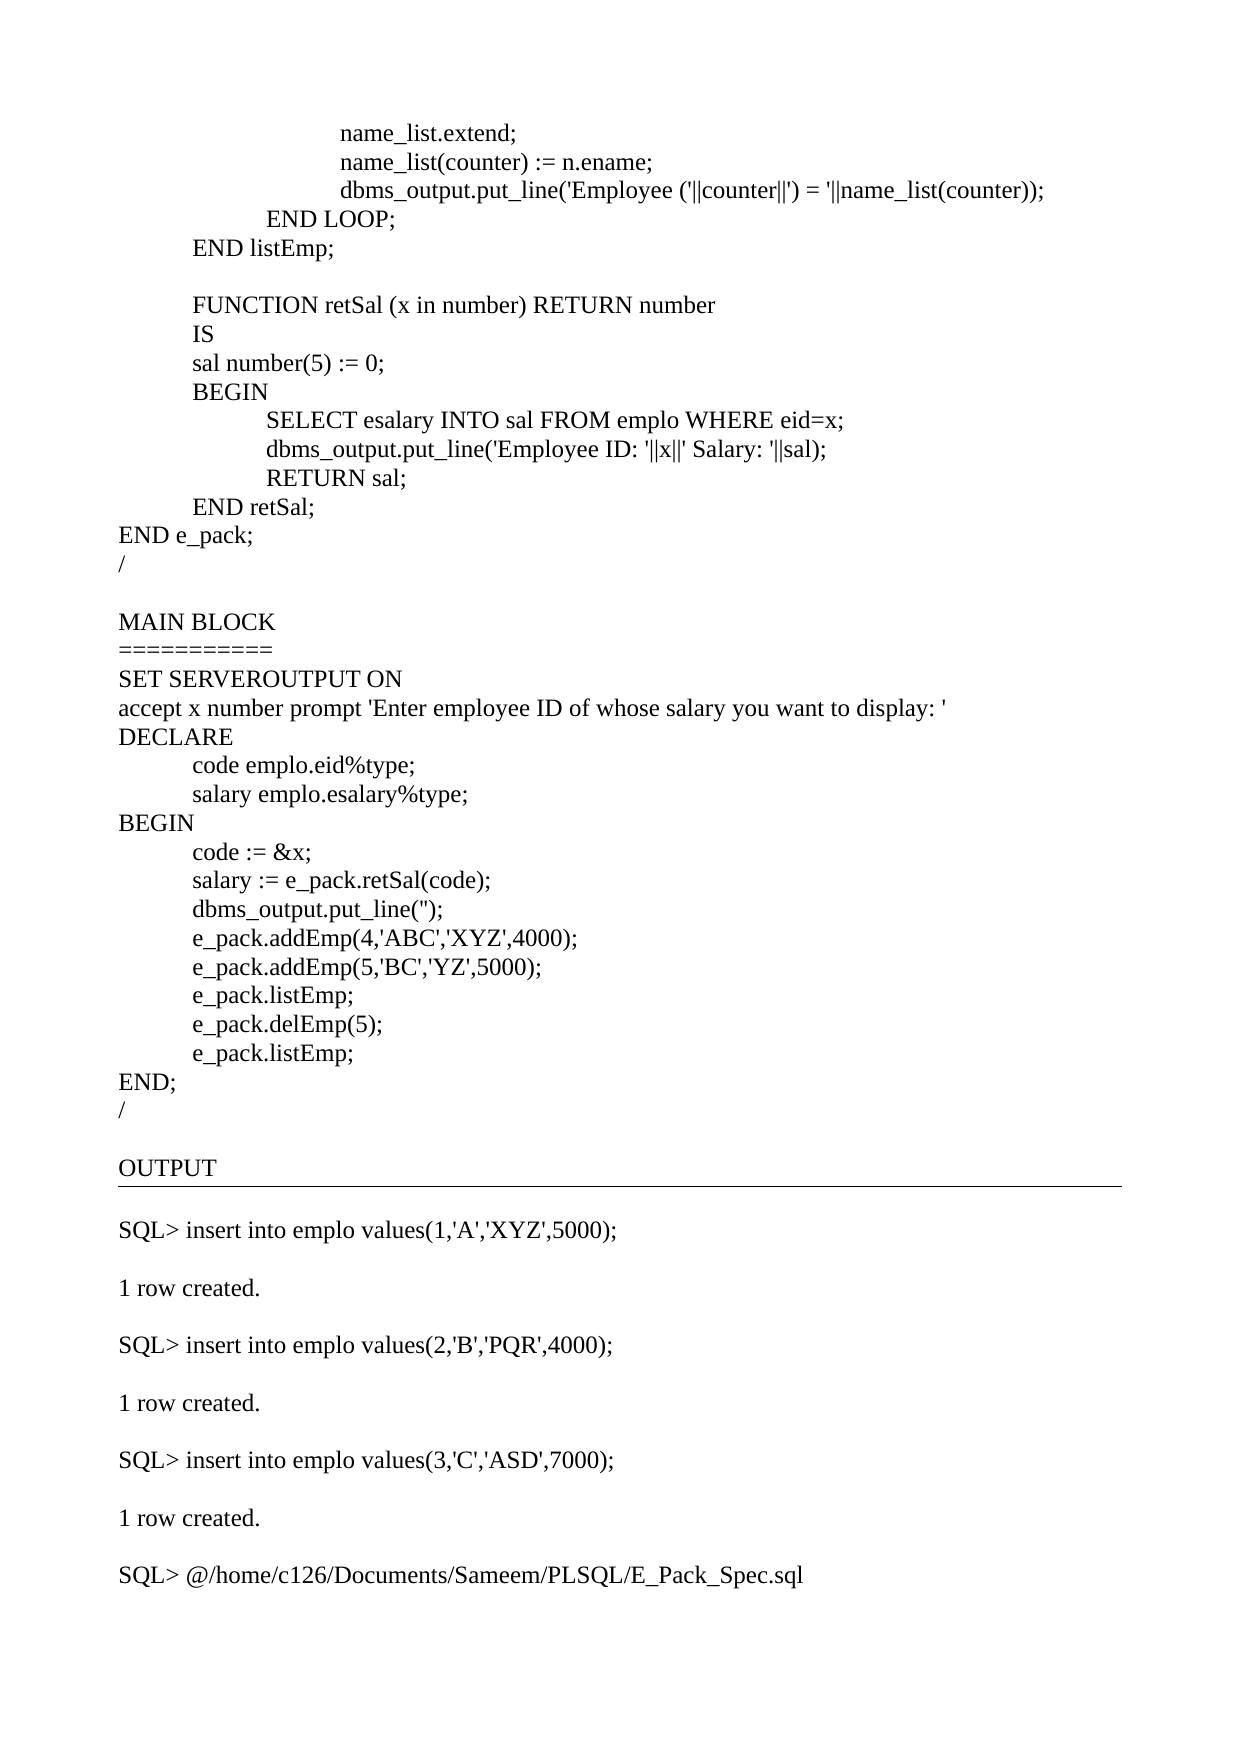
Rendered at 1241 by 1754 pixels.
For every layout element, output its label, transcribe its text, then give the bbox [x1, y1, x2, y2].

text dbms_output.put_line(''); [118, 894, 1122, 923]
text e_pack.addEmp(5,'BC','YZ',5000); [118, 952, 1122, 981]
text SQL> insert into emplo values(2,'B','PQR',4000); [118, 1330, 1122, 1359]
text name_list(counter) := n.ename; [118, 147, 1122, 176]
text name_list.extend; [118, 118, 1122, 147]
text accept x number prompt 'Enter employee ID of whose salary you want to display: ' [118, 693, 1122, 722]
text salary := e_pack.retSal(code); [118, 866, 1122, 894]
text code := &x; [118, 837, 1122, 866]
text END listEmp; [118, 233, 1122, 262]
text e_pack.listEmp; [118, 981, 1122, 1009]
text 1 row created. [118, 1273, 1122, 1302]
text MAIN BLOCK [118, 607, 1122, 636]
text SQL> @/home/c126/Documents/Sameem/PLSQL/E_Pack_Spec.sql [118, 1560, 1122, 1589]
text END retSal; [118, 492, 1122, 521]
text 1 row created. [118, 1388, 1122, 1417]
text e_pack.listEmp; [118, 1038, 1122, 1067]
text code emplo.eid%type; [118, 751, 1122, 779]
text SQL> insert into emplo values(3,'C','ASD',7000); [118, 1445, 1122, 1474]
text SQL> insert into emplo values(1,'A','XYZ',5000); [118, 1215, 1122, 1244]
text BEGIN [118, 808, 1122, 837]
text =========== [118, 636, 1122, 664]
text / [118, 549, 1122, 578]
text OUTPUT [118, 1153, 1122, 1186]
text DECLARE [118, 722, 1122, 751]
text END; [118, 1067, 1122, 1096]
text SET SERVEROUTPUT ON [118, 664, 1122, 693]
text 1 row created. [118, 1503, 1122, 1532]
text e_pack.delEmp(5); [118, 1009, 1122, 1038]
text e_pack.addEmp(4,'ABC','XYZ',4000); [118, 923, 1122, 952]
text END e_pack; [118, 521, 1122, 549]
text END LOOP; [118, 204, 1122, 233]
text BEGIN [118, 377, 1122, 406]
text sal number(5) := 0; [118, 348, 1122, 377]
text / [118, 1096, 1122, 1124]
text FUNCTION retSal (x in number) RETURN number [118, 291, 1122, 319]
text salary emplo.esalary%type; [118, 779, 1122, 808]
text RETURN sal; [118, 463, 1122, 492]
text SELECT esalary INTO sal FROM emplo WHERE eid=x; [118, 406, 1122, 434]
text IS [118, 319, 1122, 348]
text dbms_output.put_line('Employee ID: '||x||' Salary: '||sal); [118, 434, 1122, 463]
text dbms_output.put_line('Employee ('||counter||') = '||name_list(counter)); [118, 176, 1122, 204]
